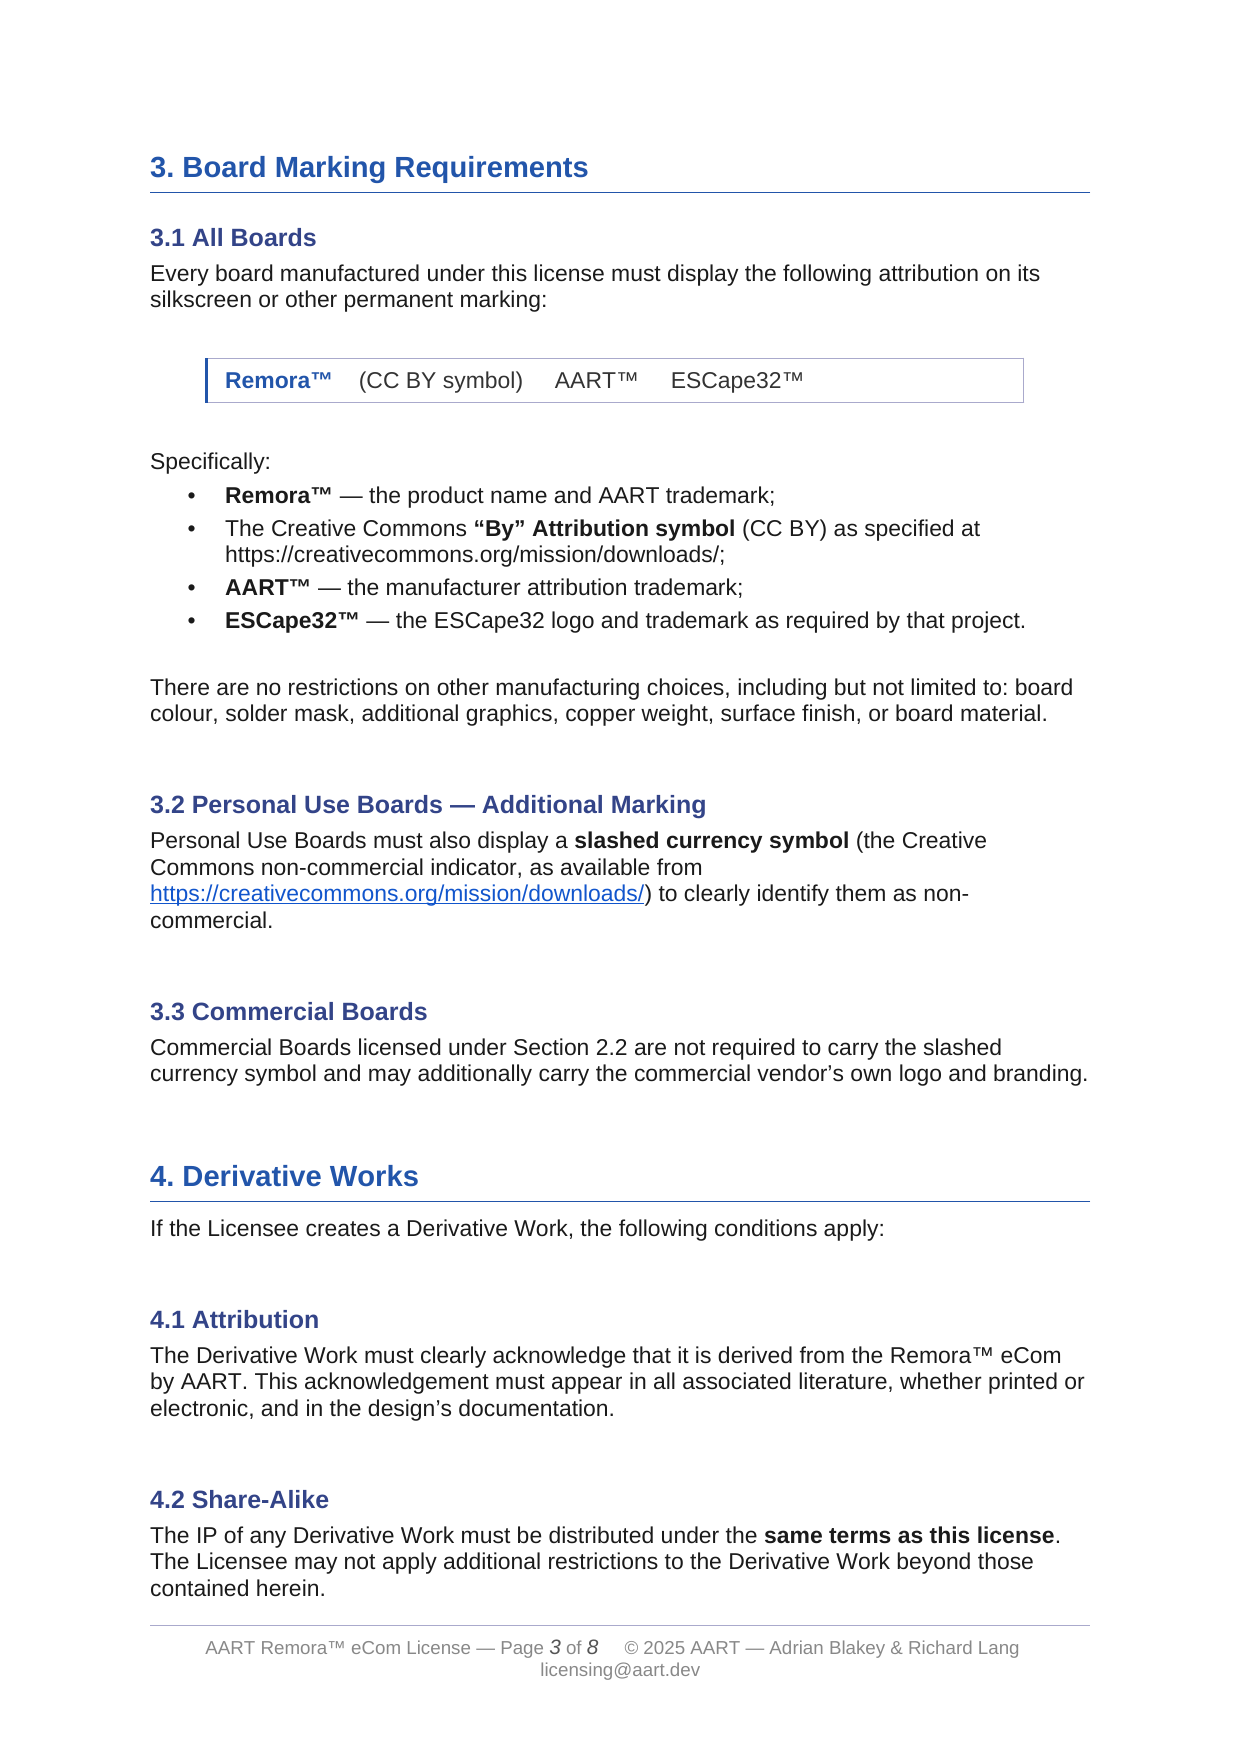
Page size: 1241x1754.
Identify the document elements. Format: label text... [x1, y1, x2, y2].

list ESCape32™ — the ESCape32 logo and trademark as required by that project. [187, 607, 1090, 633]
subtitle 3.2 Personal Use Boards — Additional Marking [150, 790, 1090, 819]
text The Derivative Work must clearly acknowledge that it is derived from the Remora™ eCom by AART. This acknowledgement must appear in all associated literature, whether printed or electronic, and in the design’s documentation. [150, 1342, 1090, 1421]
subtitle 3.1 All Boards [150, 223, 1090, 251]
text Specifically: [150, 448, 1090, 474]
text The IP of any Derivative Work must be distributed under the same terms as this license. The Licensee may not apply additional restrictions to the Derivative Work beyond those contained herein. [150, 1522, 1090, 1601]
list The Creative Commons “By” Attribution symbol (CC BY) as specified at https://creativecommons.org/mission/downloads/; [187, 515, 1090, 568]
subtitle 4. Derivative Works [150, 1159, 1090, 1201]
text Every board manufactured under this license must display the following attribution on its silkscreen or other permanent marking: [150, 260, 1090, 312]
text Personal Use Boards must also display a slashed currency symbol (the Creative Commons non-commercial indicator, as available from https://creativecommons.org/mission/downloads/) to clearly identify them as non-commercial. [150, 827, 1090, 933]
text There are no restrictions on other manufacturing choices, including but not limited to: board colour, solder mask, additional graphics, copper weight, surface finish, or board material. [150, 674, 1090, 727]
list AART™ — the manufacturer attribution trademark; [187, 574, 1090, 600]
text If the Licensee creates a Derivative Work, the following conditions apply: [150, 1215, 1090, 1241]
text Remora™ (CC BY symbol) AART™ ESCape32™ [208, 359, 1023, 402]
subtitle 4.1 Attribution [150, 1305, 1090, 1334]
list Remora™ — the product name and AART trademark; [187, 482, 1090, 509]
subtitle 4.2 Share-Alike [150, 1485, 1090, 1514]
text Commercial Boards licensed under Section 2.2 are not required to carry the slashed currency symbol and may additionally carry the commercial vendor’s own logo and branding. [150, 1034, 1090, 1087]
subtitle 3. Board Marking Requirements [150, 150, 1090, 192]
subtitle 3.3 Commercial Boards [150, 997, 1090, 1026]
